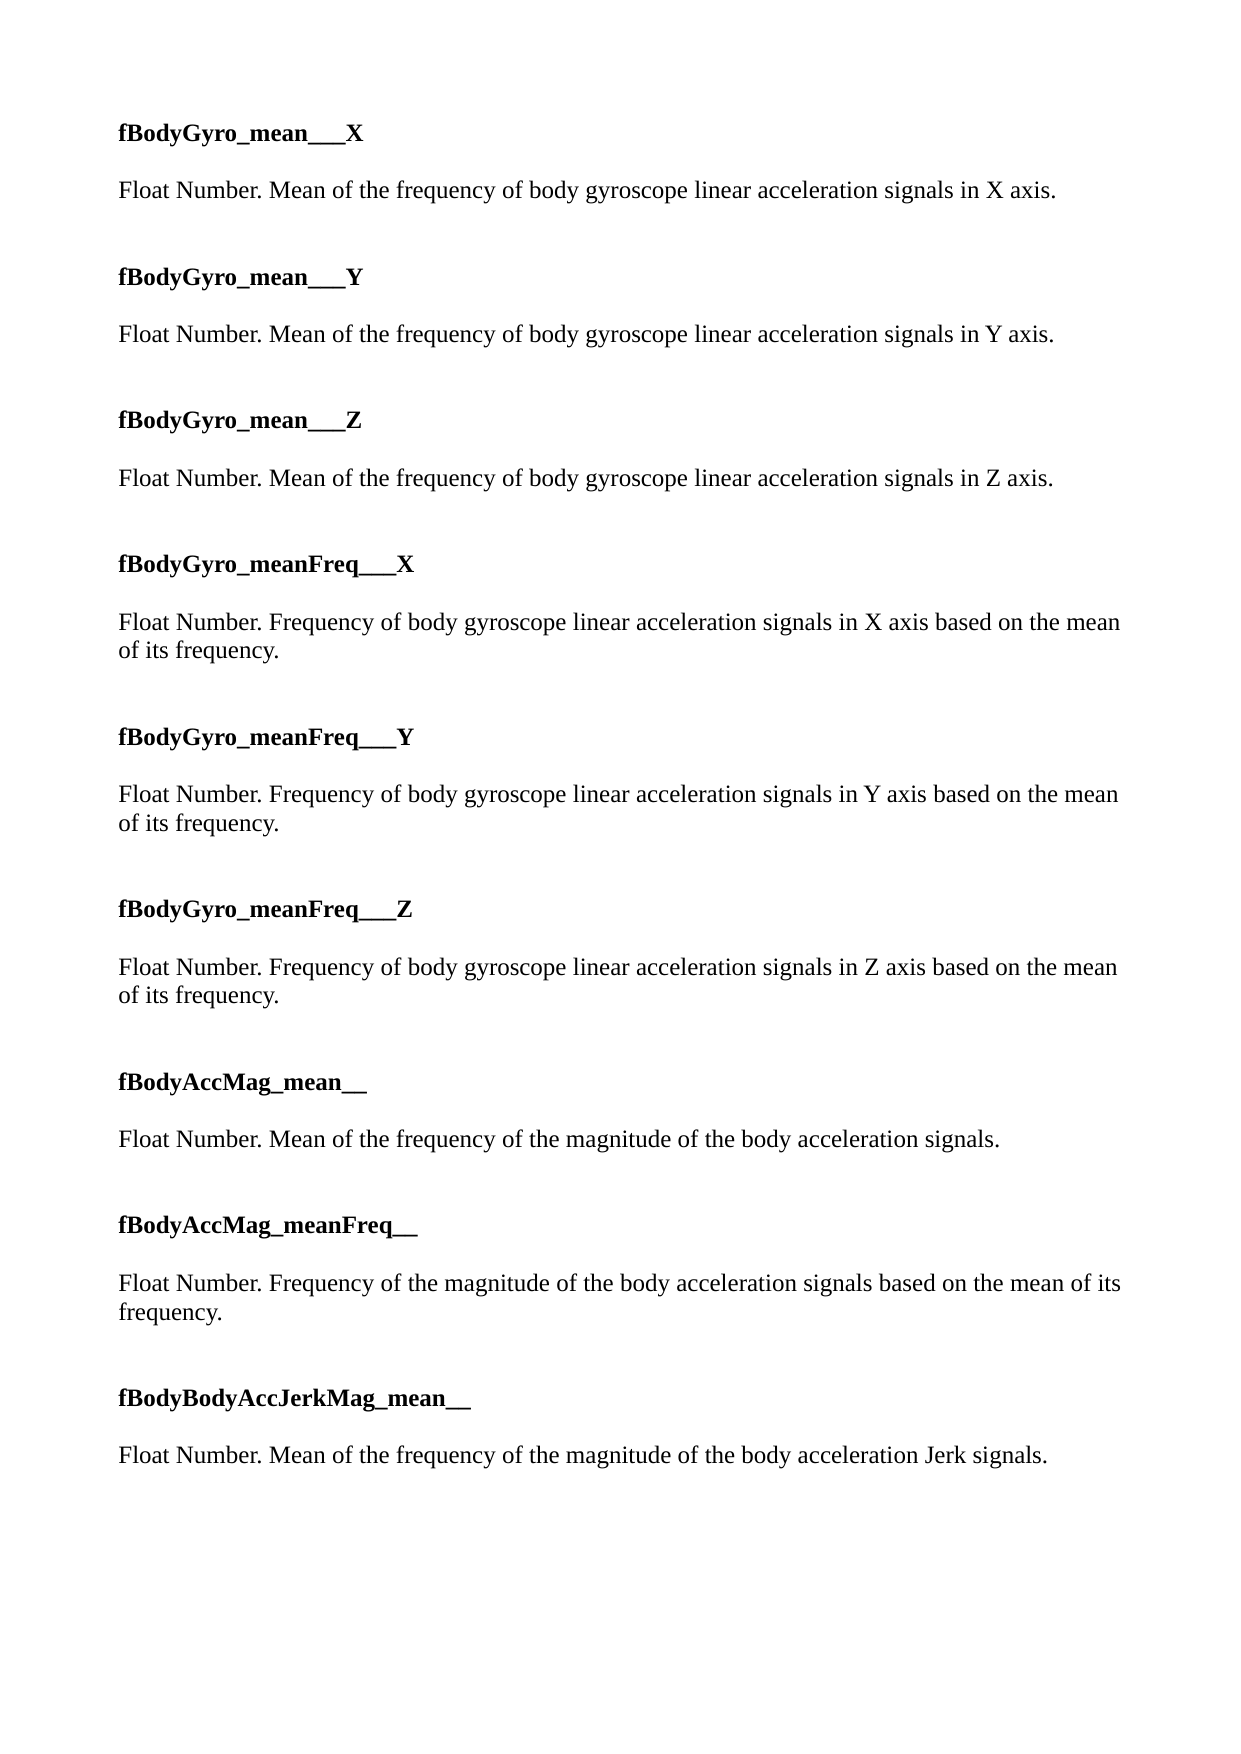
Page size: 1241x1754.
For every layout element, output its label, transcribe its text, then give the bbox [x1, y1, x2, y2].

text fBodyGyro_mean___Y [118, 262, 1122, 291]
text Float Number. Mean of the frequency of body gyroscope linear acceleration signals in Z axis. [118, 463, 1122, 492]
text Float Number. Frequency of body gyroscope linear acceleration signals in Y axis based on the mean of its frequency. [118, 779, 1122, 837]
text Float Number. Mean of the frequency of the magnitude of the body acceleration Jerk signals. [118, 1441, 1122, 1469]
text fBodyBodyAccJerkMag_mean__ [118, 1383, 1122, 1412]
text fBodyGyro_mean___X [118, 118, 1122, 147]
text fBodyAccMag_meanFreq__ [118, 1211, 1122, 1239]
text fBodyGyro_meanFreq___Y [118, 722, 1122, 751]
text Float Number. Mean of the frequency of body gyroscope linear acceleration signals in Y axis. [118, 319, 1122, 348]
text fBodyGyro_mean___Z [118, 406, 1122, 434]
text Float Number. Frequency of body gyroscope linear acceleration signals in X axis based on the mean of its frequency. [118, 607, 1122, 664]
text Float Number. Mean of the frequency of the magnitude of the body acceleration signals. [118, 1124, 1122, 1153]
text Float Number. Frequency of body gyroscope linear acceleration signals in Z axis based on the mean of its frequency. [118, 952, 1122, 1009]
text fBodyAccMag_mean__ [118, 1067, 1122, 1096]
text fBodyGyro_meanFreq___Z [118, 894, 1122, 923]
text Float Number. Frequency of the magnitude of the body acceleration signals based on the mean of its frequency. [118, 1268, 1122, 1326]
text fBodyGyro_meanFreq___X [118, 549, 1122, 578]
text Float Number. Mean of the frequency of body gyroscope linear acceleration signals in X axis. [118, 176, 1122, 204]
